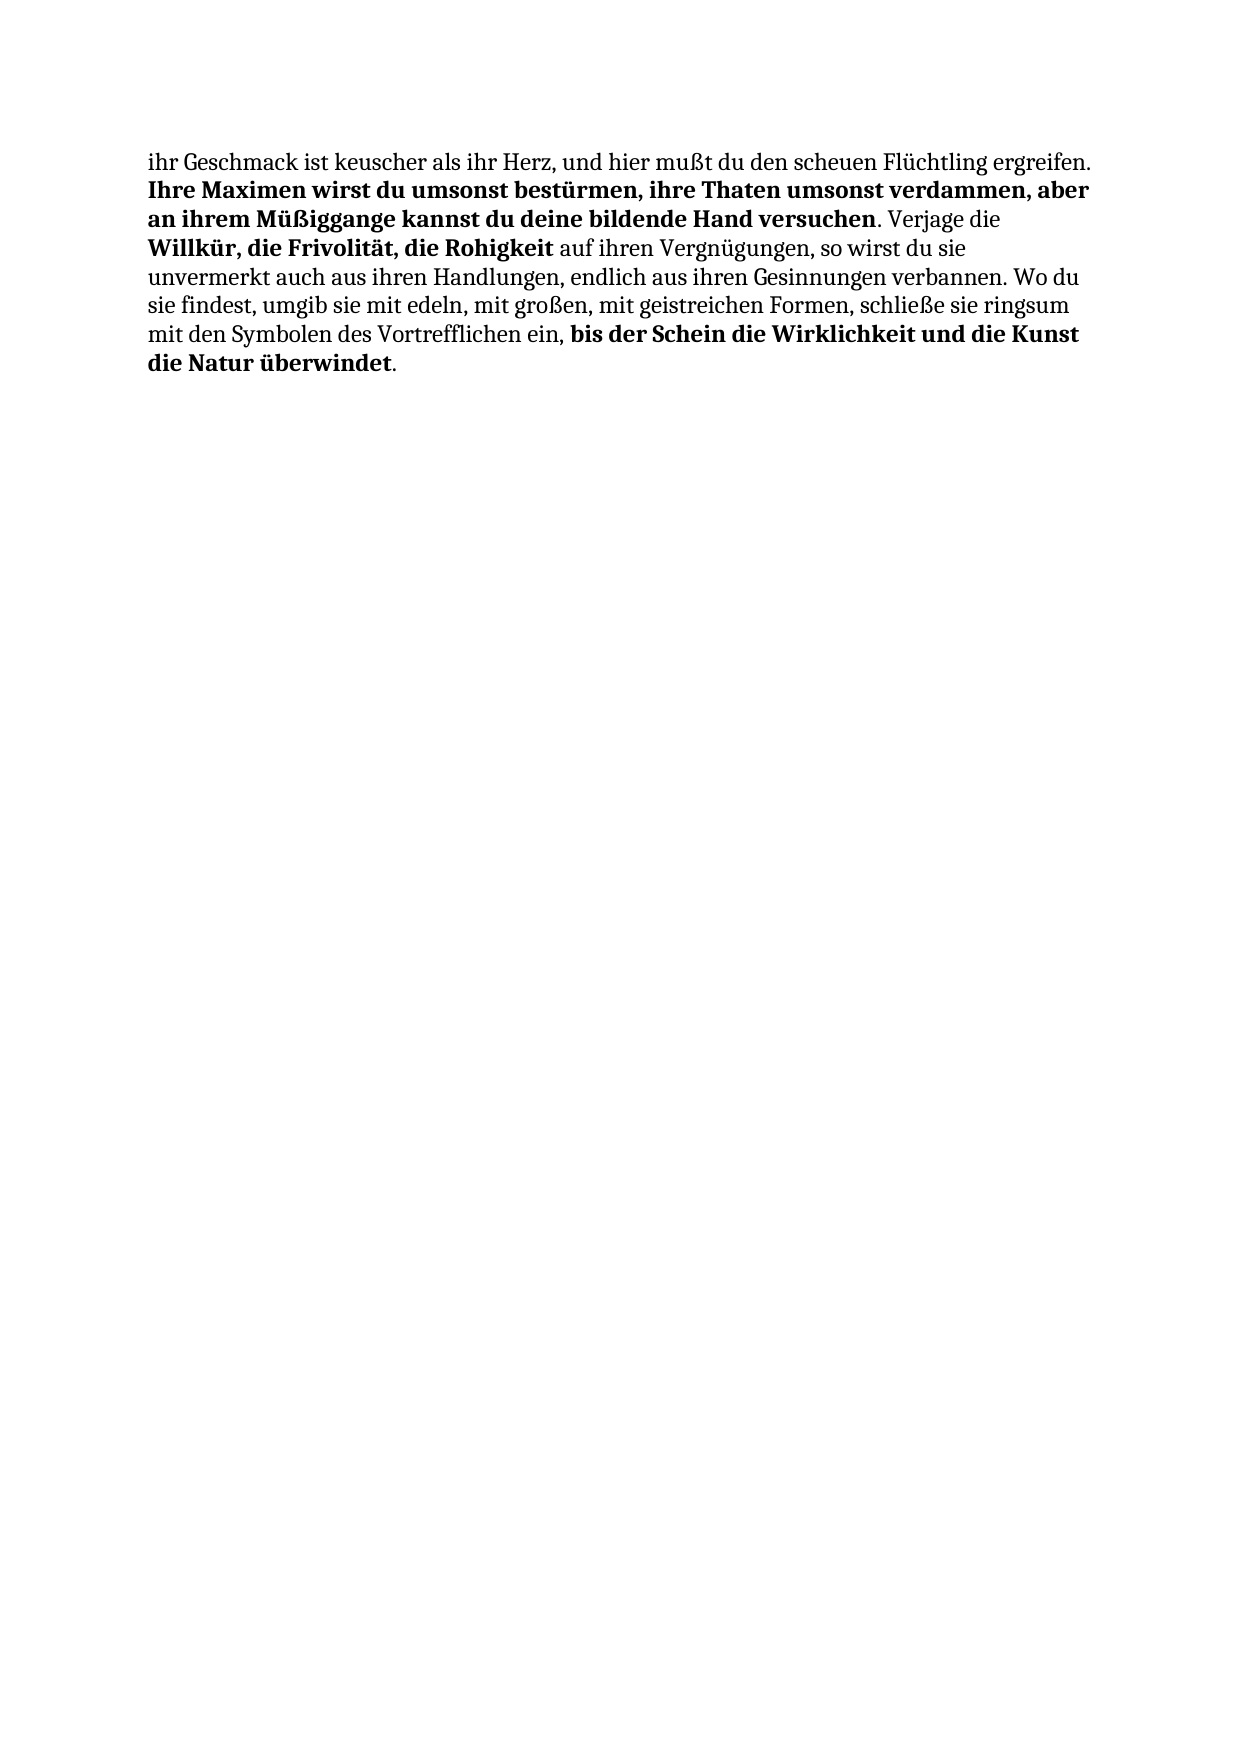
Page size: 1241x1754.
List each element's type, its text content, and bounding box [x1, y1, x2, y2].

text ihr Geschmack ist keuscher als ihr Herz, und hier mußt du den scheuen Flüchtling ergreifen. Ihre Maximen wirst du umsonst bestürmen, ihre Thaten umsonst verdammen, aber an ihrem Müßiggange kannst du deine bildende Hand versuchen. Verjage die Willkür, die Frivolität, die Rohigkeit auf ihren Vergnügungen, so wirst du sie unvermerkt auch aus ihren Handlungen, endlich aus ihren Gesinnungen verbannen. Wo du sie findest, umgib sie mit edeln, mit großen, mit geistreichen Formen, schließe sie ringsum mit den Symbolen des Vortrefflichen ein, bis der Schein die Wirklichkeit und die Kunst die Natur überwindet. [148, 148, 1092, 378]
